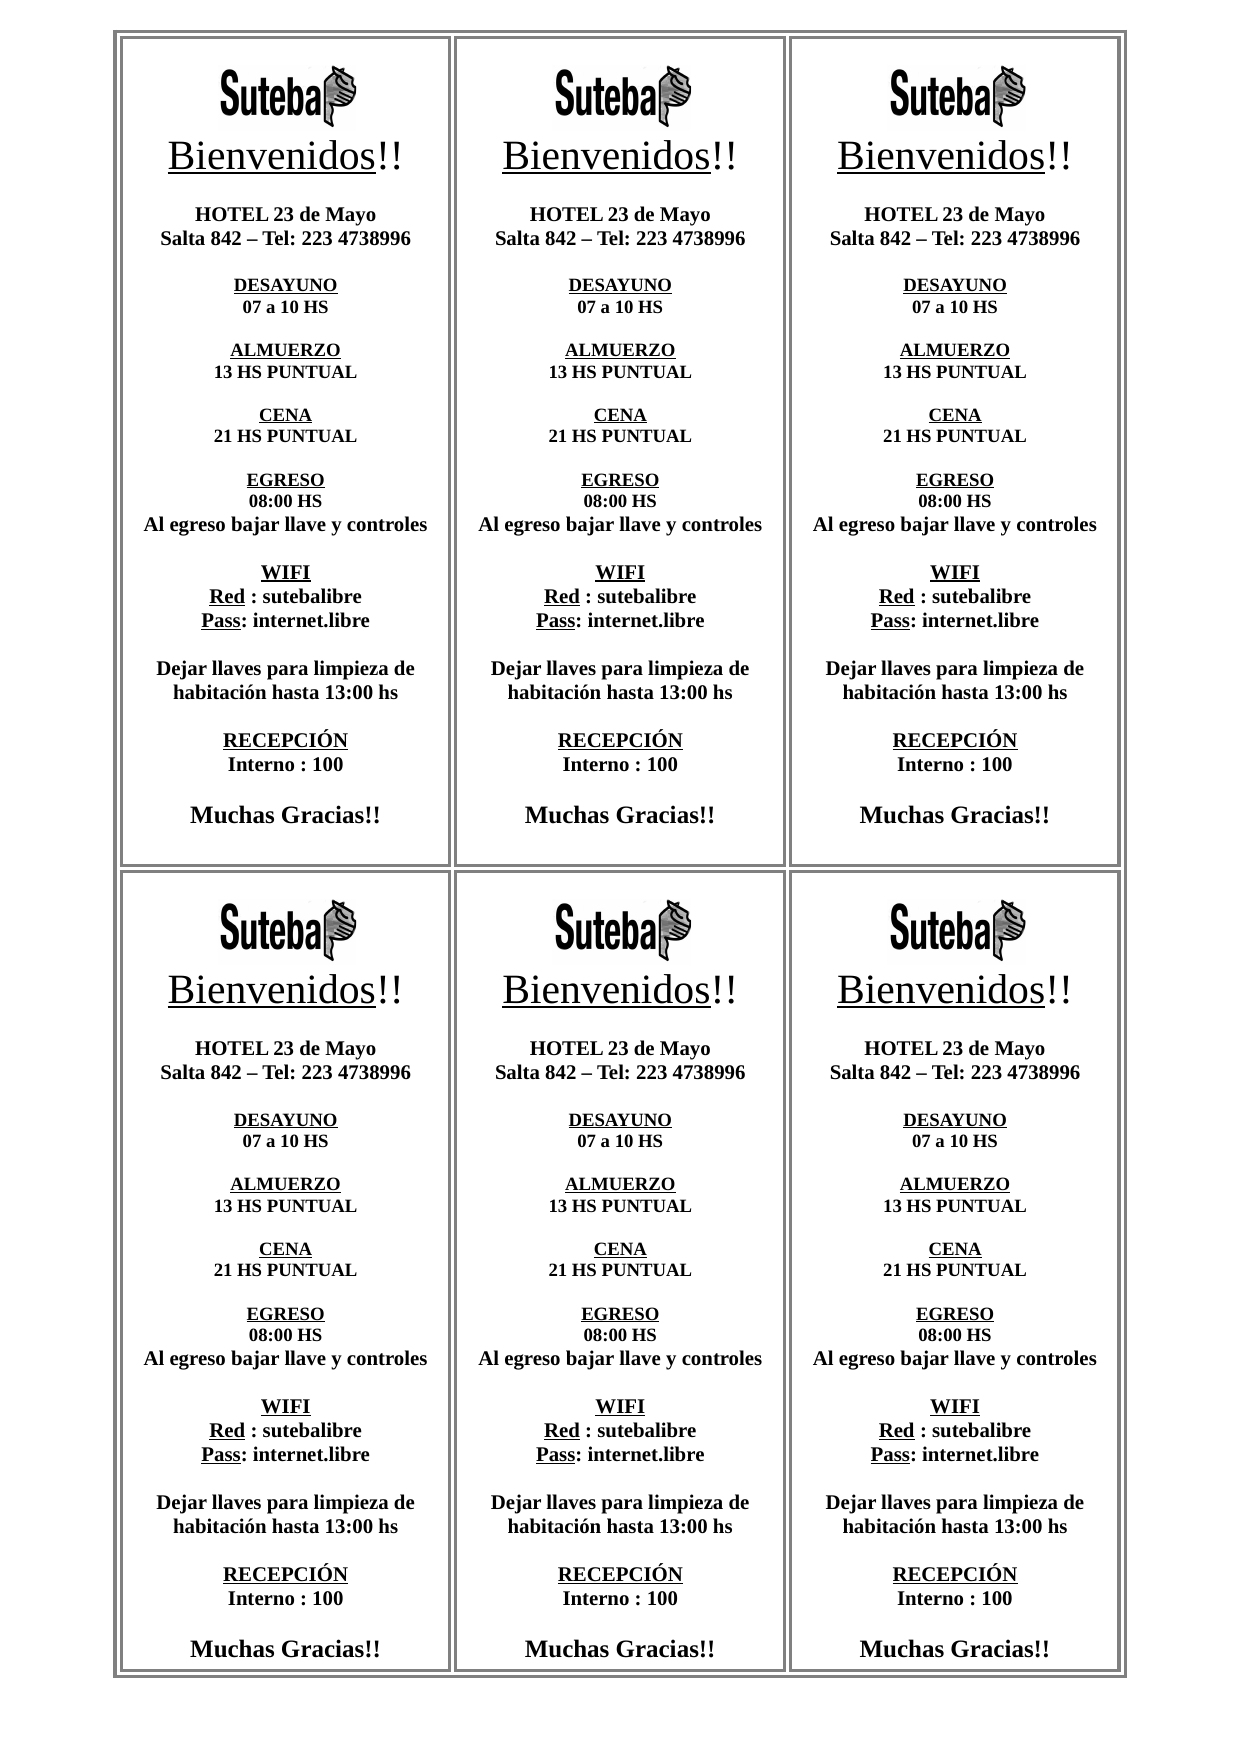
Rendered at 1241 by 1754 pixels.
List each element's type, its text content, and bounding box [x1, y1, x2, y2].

picture [552, 65, 692, 131]
picture [887, 899, 1026, 965]
table_header Bienvenidos!! HOTEL 23 de Mayo Salta 842 – Tel: 223 4738996 DESAYUNO 07 a 10 HS ALMUERZO 13 HS PUNTUAL CENA 21 HS PUNTUAL EGRESO 08:00 HS Al egreso bajar llave y controles WIFI Red : sutebalibre Pass: internet.libre Dejar llaves para limpieza de habitación hasta 13:00 hs RECEPCIÓN Interno : 100 Muchas Gracias!! [453, 33, 787, 863]
picture [887, 65, 1026, 131]
picture [552, 899, 692, 965]
table_header Bienvenidos!! HOTEL 23 de Mayo Salta 842 – Tel: 223 4738996 DESAYUNO 07 a 10 HS ALMUERZO 13 HS PUNTUAL CENA 21 HS PUNTUAL EGRESO 08:00 HS Al egreso bajar llave y controles WIFI Red : sutebalibre Pass: internet.libre Dejar llaves para limpieza de habitación hasta 13:00 hs RECEPCIÓN Interno : 100 Muchas Gracias!! [788, 33, 1122, 863]
table_header Bienvenidos!! HOTEL 23 de Mayo Salta 842 – Tel: 223 4738996 DESAYUNO 07 a 10 HS ALMUERZO 13 HS PUNTUAL CENA 21 HS PUNTUAL EGRESO 08:00 HS Al egreso bajar llave y controles WIFI Red : sutebalibre Pass: internet.libre Dejar llaves para limpieza de habitación hasta 13:00 hs RECEPCIÓN Interno : 100 Muchas Gracias!! [118, 33, 453, 863]
table_cell Bienvenidos!! HOTEL 23 de Mayo Salta 842 – Tel: 223 4738996 DESAYUNO 07 a 10 HS ALMUERZO 13 HS PUNTUAL CENA 21 HS PUNTUAL EGRESO 08:00 HS Al egreso bajar llave y controles WIFI Red : sutebalibre Pass: internet.libre Dejar llaves para limpieza de habitación hasta 13:00 hs RECEPCIÓN Interno : 100 Muchas Gracias!! [453, 864, 787, 1669]
table_cell Bienvenidos!! HOTEL 23 de Mayo Salta 842 – Tel: 223 4738996 DESAYUNO 07 a 10 HS ALMUERZO 13 HS PUNTUAL CENA 21 HS PUNTUAL EGRESO 08:00 HS Al egreso bajar llave y controles WIFI Red : sutebalibre Pass: internet.libre Dejar llaves para limpieza de habitación hasta 13:00 hs RECEPCIÓN Interno : 100 Muchas Gracias!! [118, 864, 453, 1669]
table_cell Bienvenidos!! HOTEL 23 de Mayo Salta 842 – Tel: 223 4738996 DESAYUNO 07 a 10 HS ALMUERZO 13 HS PUNTUAL CENA 21 HS PUNTUAL EGRESO 08:00 HS Al egreso bajar llave y controles WIFI Red : sutebalibre Pass: internet.libre Dejar llaves para limpieza de habitación hasta 13:00 hs RECEPCIÓN Interno : 100 Muchas Gracias!! [788, 864, 1122, 1669]
picture [217, 65, 357, 131]
picture [217, 899, 357, 965]
